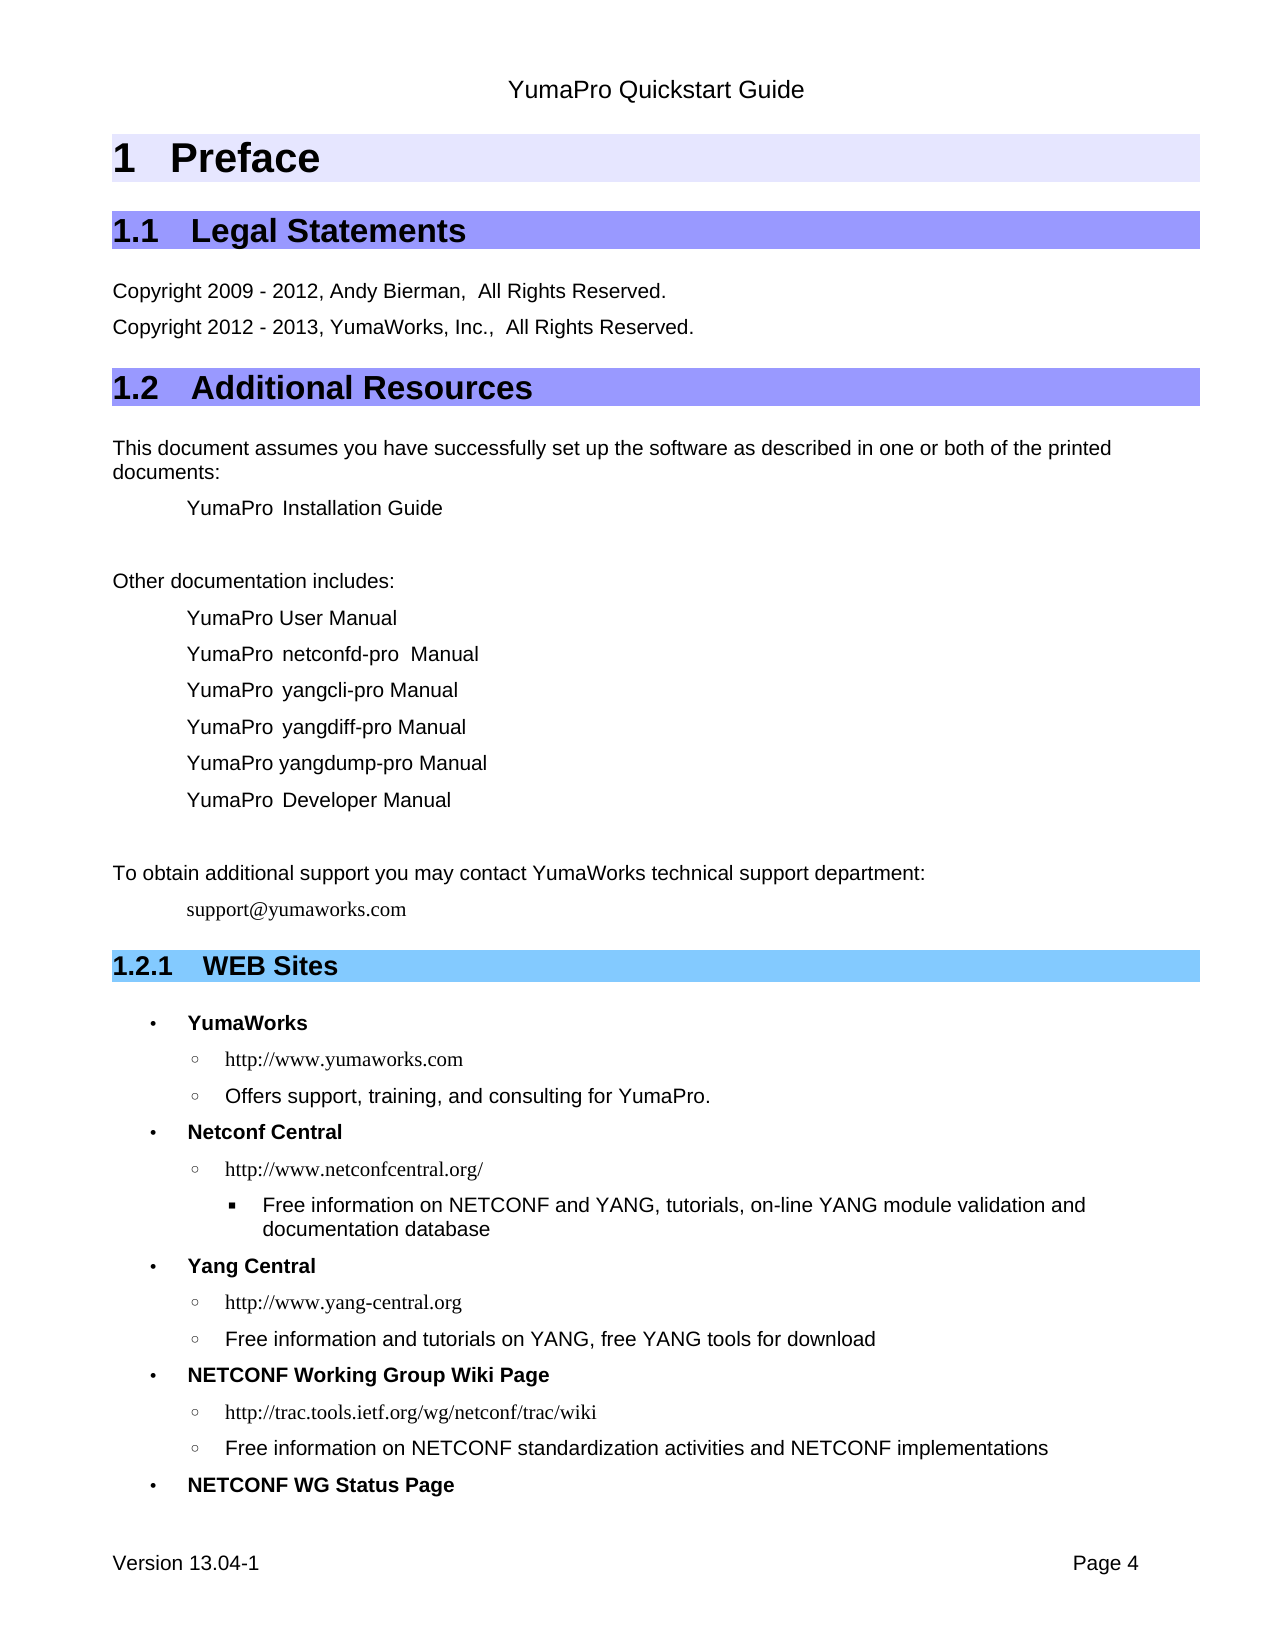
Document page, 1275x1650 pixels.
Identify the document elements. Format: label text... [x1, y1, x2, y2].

list http://www.yang-central.org [187, 1290, 1200, 1314]
list Netconf Central [150, 1120, 1200, 1144]
list http://www.netconfcentral.org/ [187, 1157, 1200, 1181]
subtitle WEB Sites [112, 950, 1200, 982]
text YumaPro Developer Manual [112, 788, 1200, 812]
list YumaWorks [150, 1011, 1200, 1035]
list Free information on NETCONF standardization activities and NETCONF implementations [187, 1436, 1200, 1460]
text support@yumaworks.com [112, 897, 1200, 921]
list Free information and tutorials on YANG, free YANG tools for download [187, 1327, 1200, 1351]
list Yang Central [150, 1254, 1200, 1278]
text YumaPro netconfd-pro Manual [112, 642, 1200, 666]
text Copyright 2012 - 2013, YumaWorks, Inc., All Rights Reserved. [112, 315, 1200, 339]
subtitle Additional Resources [112, 368, 1200, 406]
subtitle Preface [112, 134, 1200, 182]
subtitle Legal Statements [112, 211, 1200, 249]
list http://trac.tools.ietf.org/wg/netconf/trac/wiki [187, 1399, 1200, 1424]
text YumaPro yangcli-pro Manual [112, 678, 1200, 702]
text Copyright 2009 - 2012, Andy Bierman, All Rights Reserved. [112, 278, 1200, 302]
list NETCONF WG Status Page [150, 1473, 1200, 1497]
text YumaPro User Manual [112, 605, 1200, 629]
text To obtain additional support you may contact YumaWorks technical support department: [112, 861, 1200, 884]
text YumaPro yangdiff-pro Manual [112, 715, 1200, 739]
list Free information on NETCONF and YANG, tutorials, on-line YANG module validation and documentation database [225, 1193, 1200, 1241]
text YumaPro Installation Guide [112, 496, 1200, 520]
text YumaPro yangdump-pro Manual [112, 751, 1200, 775]
list Offers support, training, and consulting for YumaPro. [187, 1084, 1200, 1108]
list http://www.yumaworks.com [187, 1047, 1200, 1071]
text Other documentation includes: [112, 569, 1200, 593]
list NETCONF Working Group Wiki Page [150, 1363, 1200, 1387]
text This document assumes you have successfully set up the software as described in one or both of the printed documents: [112, 436, 1200, 483]
